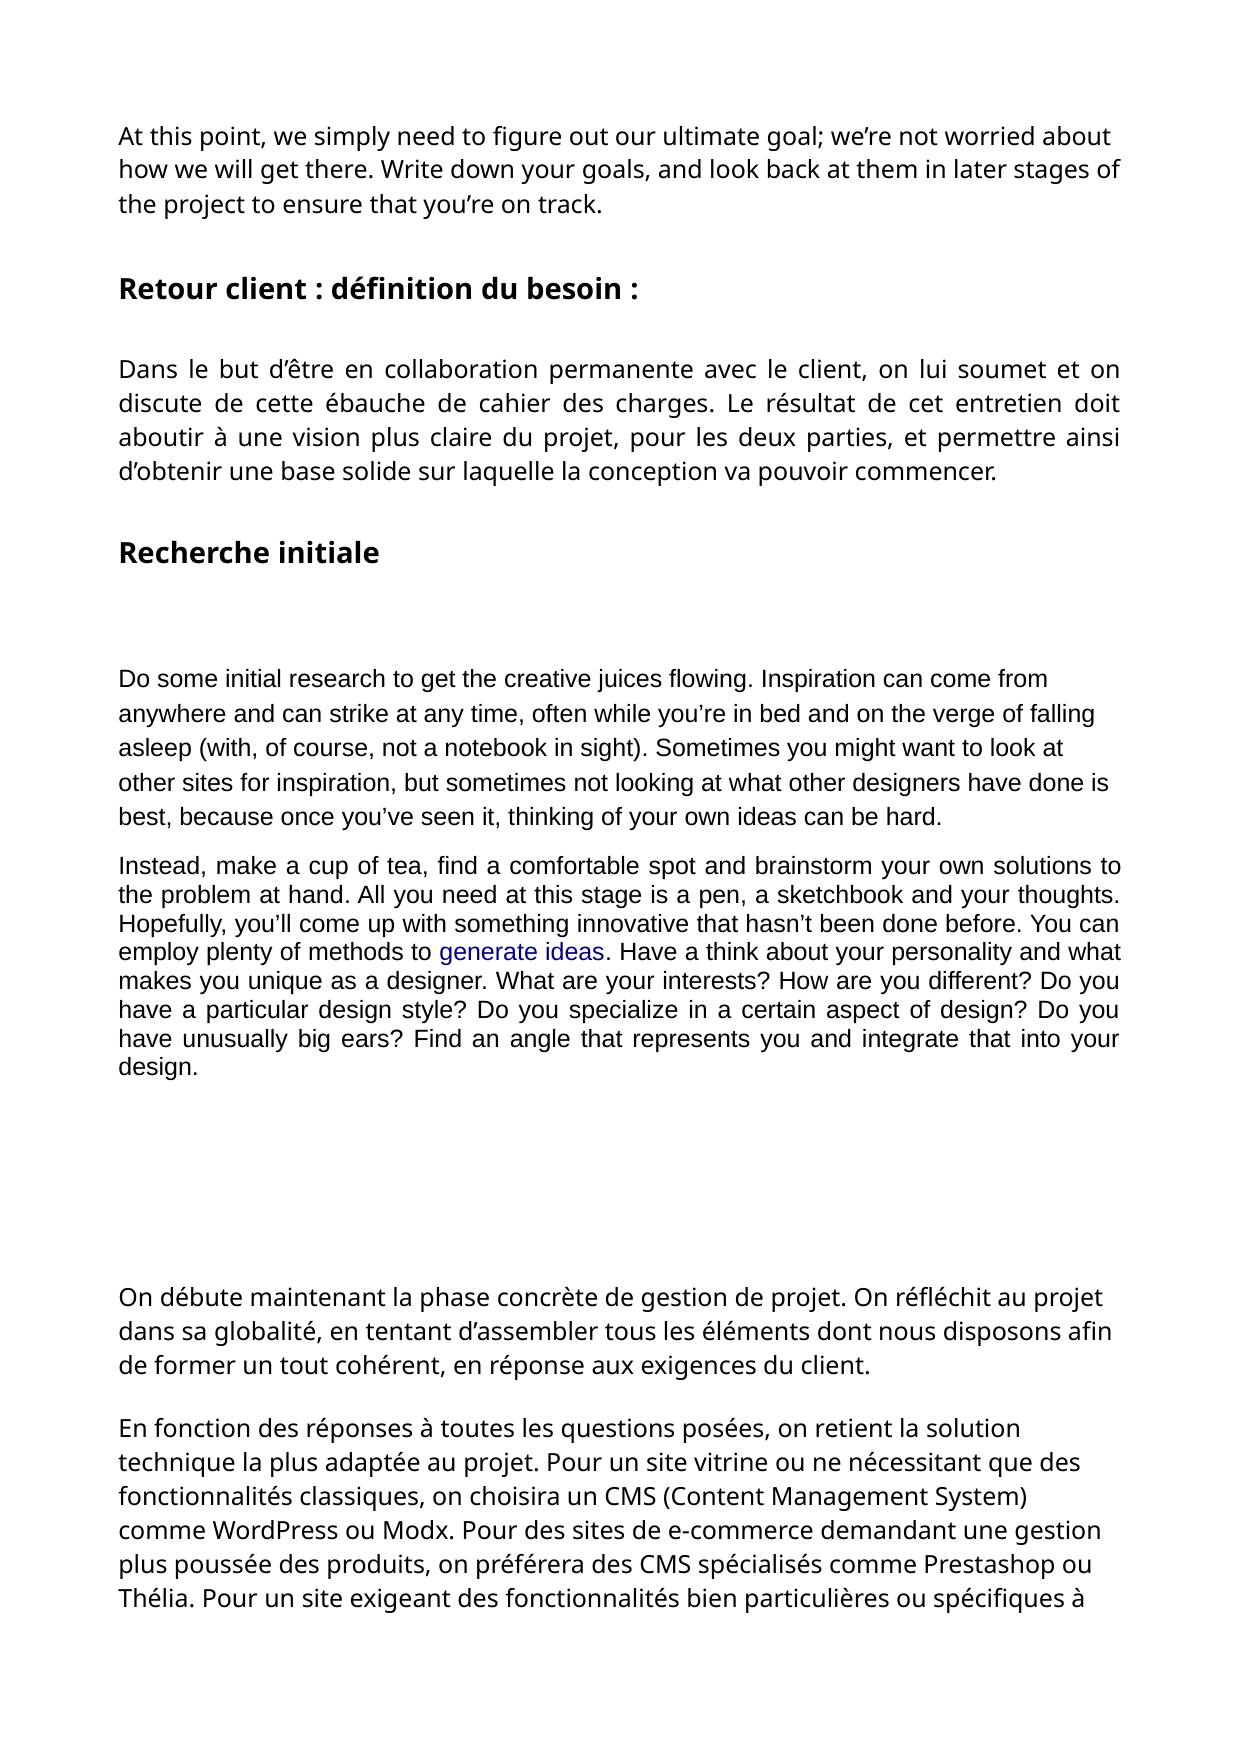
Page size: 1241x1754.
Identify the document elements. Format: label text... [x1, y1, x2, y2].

text Recherche initiale [118, 532, 1122, 572]
text Retour client : définition du besoin : [118, 268, 1122, 308]
text Do some initial research to get the creative juices flowing. Inspiration can come from anywhere and can strike at any time, often while you’re in bed and on the verge of falling asleep (with, of course, not a notebook in sight). Sometimes you might want to look at other sites for inspiration, but sometimes not looking at what other designers have done is best, because once you’ve seen it, thinking of your own ideas can be hard. [118, 664, 1122, 831]
text Instead, make a cup of tea, find a comfortable spot and brainstorm your own solutions to the problem at hand. All you need at this stage is a pen, a sketchbook and your thoughts. Hopefully, you’ll come up with something innovative that hasn’t been done before. You can employ plenty of methods to generate ideas. Have a think about your personality and what makes you unique as a designer. What are your interests? How are you different? Do you have a particular design style? Do you specialize in a certain aspect of design? Do you have unusually big ears? Find an angle that represents you and integrate that into your design. [118, 851, 1122, 1081]
text En fonction des réponses à toutes les questions posées, on retient la solution technique la plus adaptée au projet. Pour un site vitrine ou ne nécessitant que des fonctionnalités classiques, on choisira un CMS (Content Management System) comme WordPress ou Modx. Pour des sites de e-commerce demandant une gestion plus poussée des produits, on préférera des CMS spécialisés comme Prestashop ou Thélia. Pour un site exigeant des fonctionnalités bien particulières ou spécifiques à [118, 1410, 1122, 1615]
text On débute maintenant la phase concrète de gestion de projet. On réfléchit au projet dans sa globalité, en tentant d’assembler tous les éléments dont nous disposons afin de former un tout cohérent, en réponse aux exigences du client. [118, 1279, 1122, 1382]
text Dans le but d’être en collaboration permanente avec le client, on lui soumet et on discute de cette ébauche de cahier des charges. Le résultat de cet entretien doit aboutir à une vision plus claire du projet, pour les deux parties, et permettre ainsi d’obtenir une base solide sur laquelle la conception va pouvoir commencer. [118, 352, 1122, 488]
text At this point, we simply need to figure out our ultimate goal; we’re not worried about how we will get there. Write down your goals, and look back at them in later stages of the project to ensure that you’re on track. [118, 118, 1122, 220]
